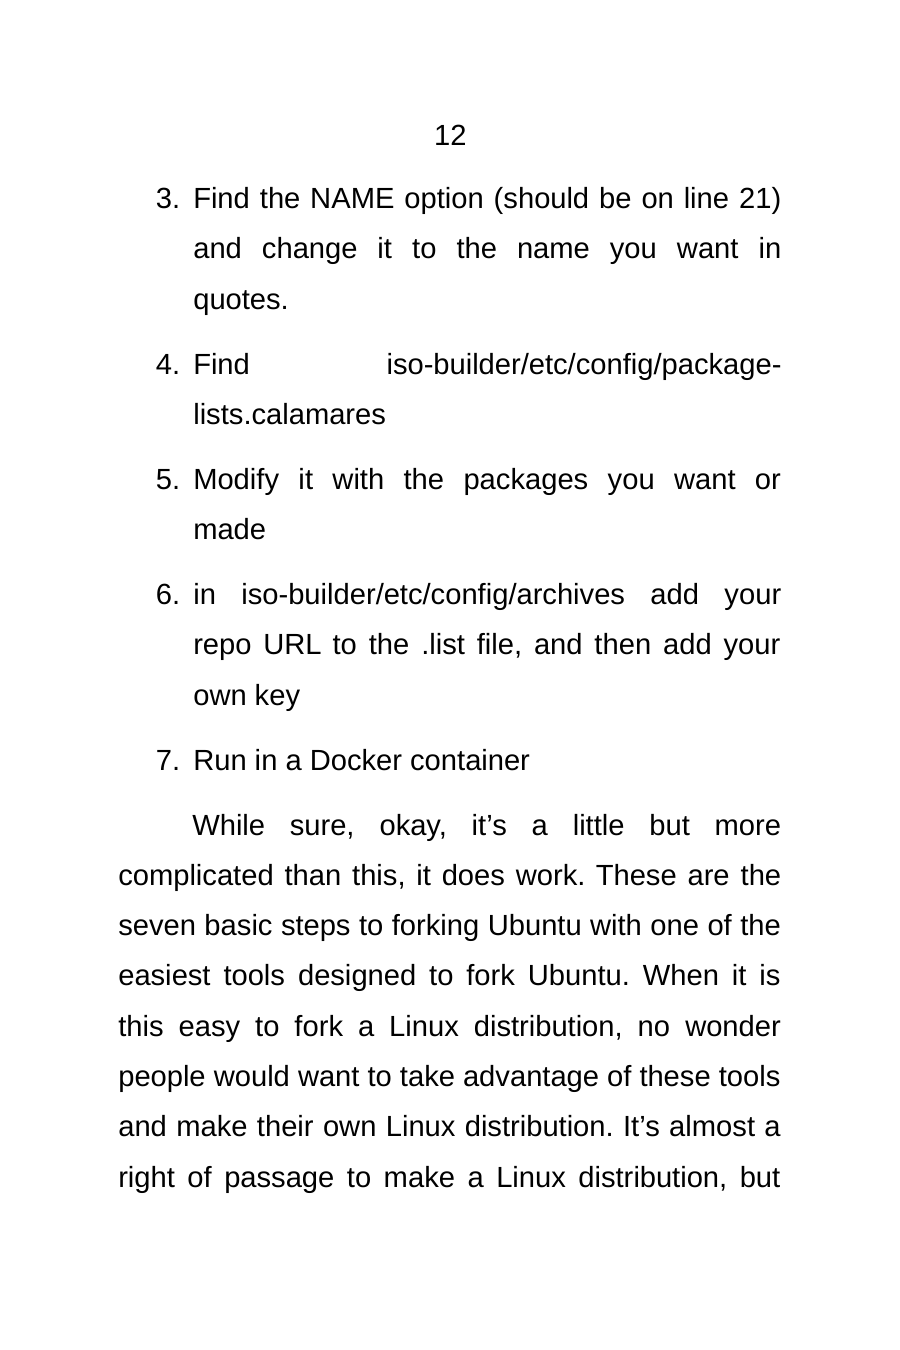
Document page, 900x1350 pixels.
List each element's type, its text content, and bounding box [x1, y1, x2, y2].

list Find the NAME option (should be on line 21) and change it to the name you want in quotes. [156, 181, 782, 315]
list Run in a Docker container [156, 743, 782, 776]
list Modify it with the packages you want or made [156, 462, 782, 546]
list Find iso-builder/etc/config/package-lists.calamares [156, 347, 782, 431]
list in iso-builder/etc/config/archives add your repo URL to the .list file, and then add your own key [156, 577, 782, 711]
text While sure, okay, it’s a little but more complicated than this, it does work. These are the seven basic steps to forking Ubuntu with one of the easiest tools designed to fork Ubuntu. When it is this easy to fork a Linux distribution, no wonder people would want to take advantage of these tools and make their own Linux distribution. It’s almost a right of passage to make a Linux distribution, but [118, 807, 782, 1193]
